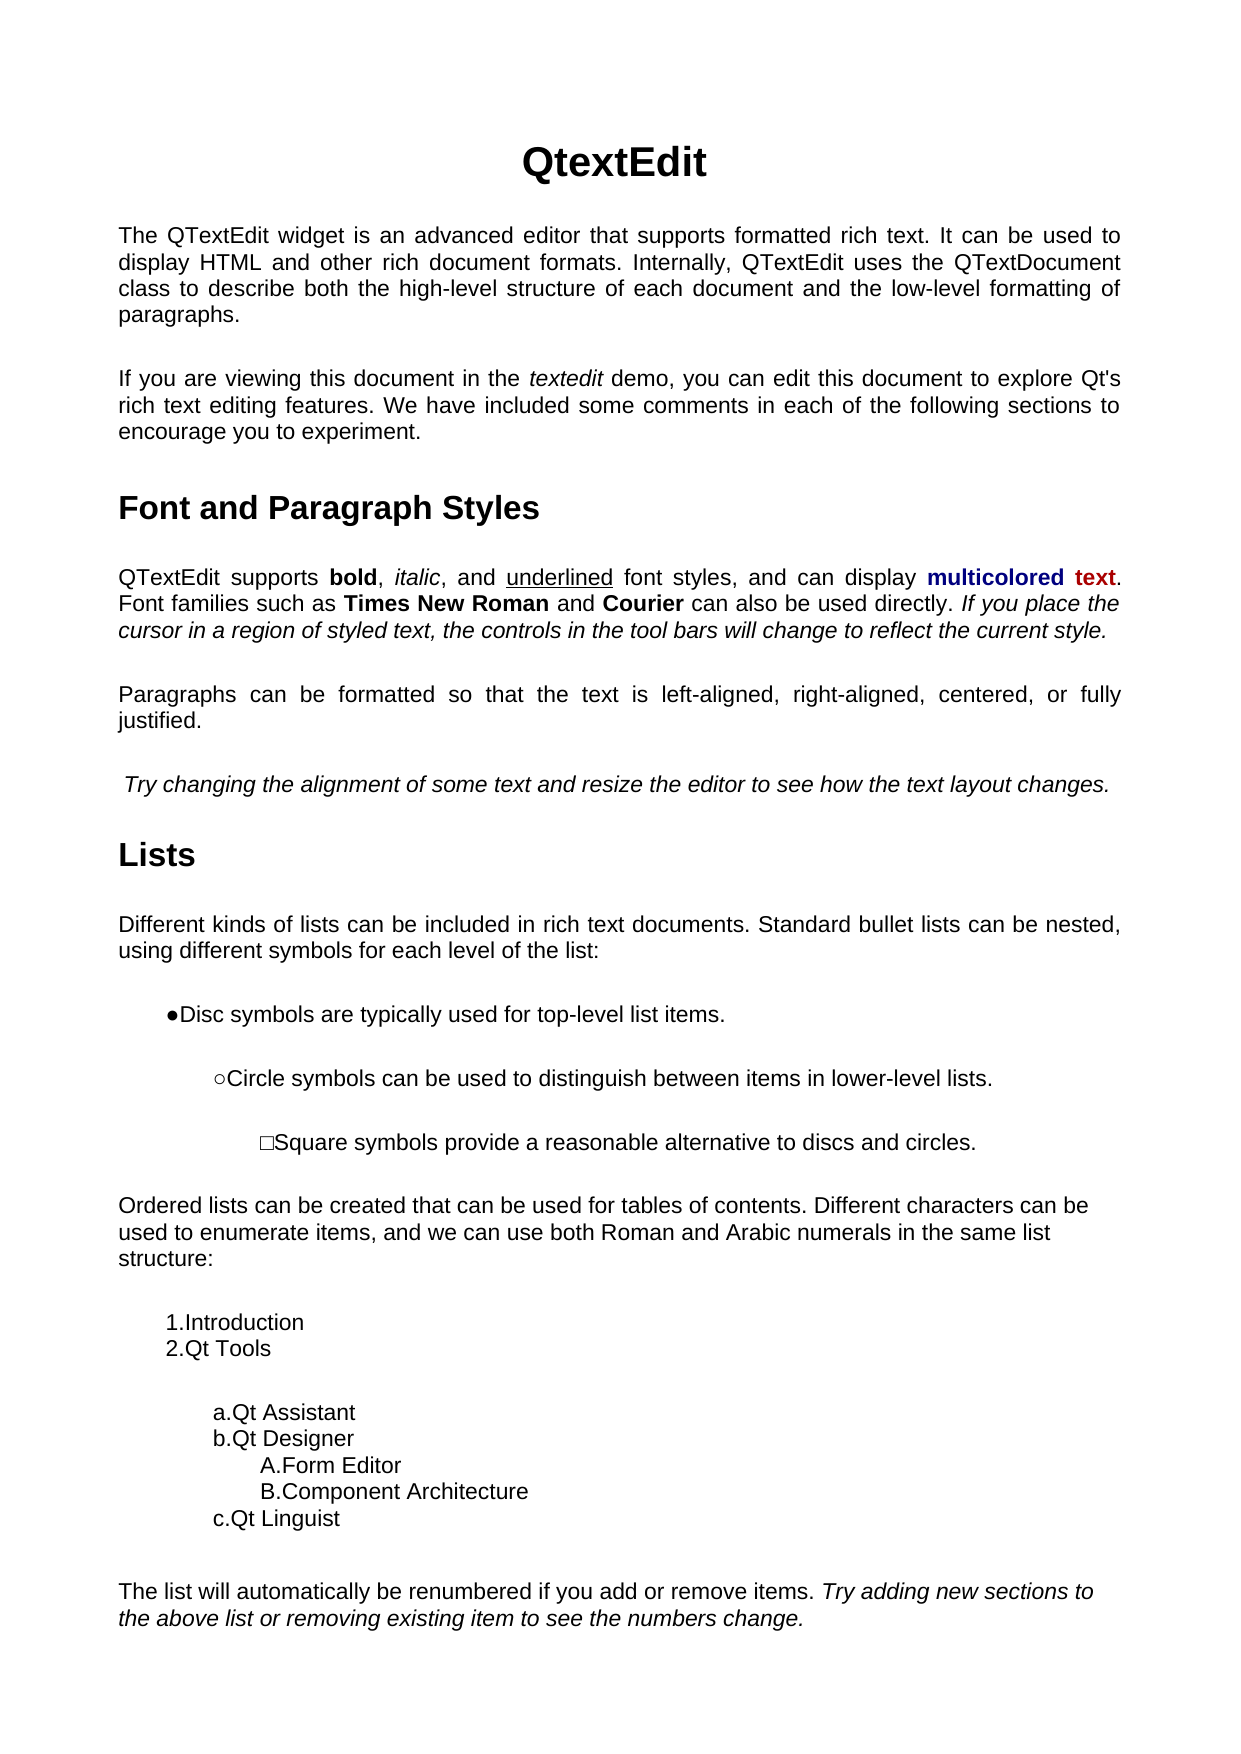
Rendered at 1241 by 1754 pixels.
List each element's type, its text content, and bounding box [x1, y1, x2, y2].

list Square symbols provide a reasonable alternative to discs and circles. [118, 1128, 1122, 1155]
text QTextEdit supports bold, italic, and underlined font styles, and can display multicolored text. Font families such as Times New Roman and Courier can also be used directly. If you place the cursor in a region of styled text, the controls in the tool bars will change to reflect the current style. [118, 564, 1122, 643]
list Introduction [118, 1309, 1122, 1335]
list Disc symbols are typically used for top-level list items. [118, 1001, 1122, 1027]
list Qt Tools [118, 1335, 1122, 1362]
text Lists [118, 834, 1122, 873]
list Qt Assistant [118, 1399, 1122, 1425]
text Ordered lists can be created that can be used for tables of contents. Different characters can be used to enumerate items, and we can use both Roman and Arabic numerals in the same list structure: [118, 1192, 1122, 1271]
list Form Editor [118, 1452, 1122, 1478]
list Qt Designer [118, 1425, 1122, 1452]
text The list will automatically be renumbered if you add or remove items. Try adding new sections to the above list or removing existing item to see the numbers change. [118, 1578, 1122, 1631]
text If you are viewing this document in the textedit demo, you can edit this document to explore Qt's rich text editing features. We have included some comments in each of the following sections to encourage you to experiment. [118, 365, 1122, 444]
text Try changing the alignment of some text and resize the editor to see how the text layout changes. [118, 771, 1122, 797]
text Font and Paragraph Styles [118, 488, 1122, 526]
text The QTextEdit widget is an advanced editor that supports formatted rich text. It can be used to display HTML and other rich document formats. Internally, QTextEdit uses the QTextDocument class to describe both the high-level structure of each document and the low-level formatting of paragraphs. [118, 222, 1122, 328]
text Paragraphs can be formatted so that the text is left-aligned, right-aligned, centered, or fully justified. [118, 681, 1122, 733]
text Different kinds of lists can be included in rich text documents. Standard bullet lists can be nested, using different symbols for each level of the list: [118, 911, 1122, 963]
list Qt Linguist [118, 1504, 1122, 1531]
text QtextEdit [118, 137, 1122, 185]
list Circle symbols can be used to distinguish between items in lower-level lists. [118, 1064, 1122, 1091]
list Component Architecture [118, 1478, 1122, 1504]
